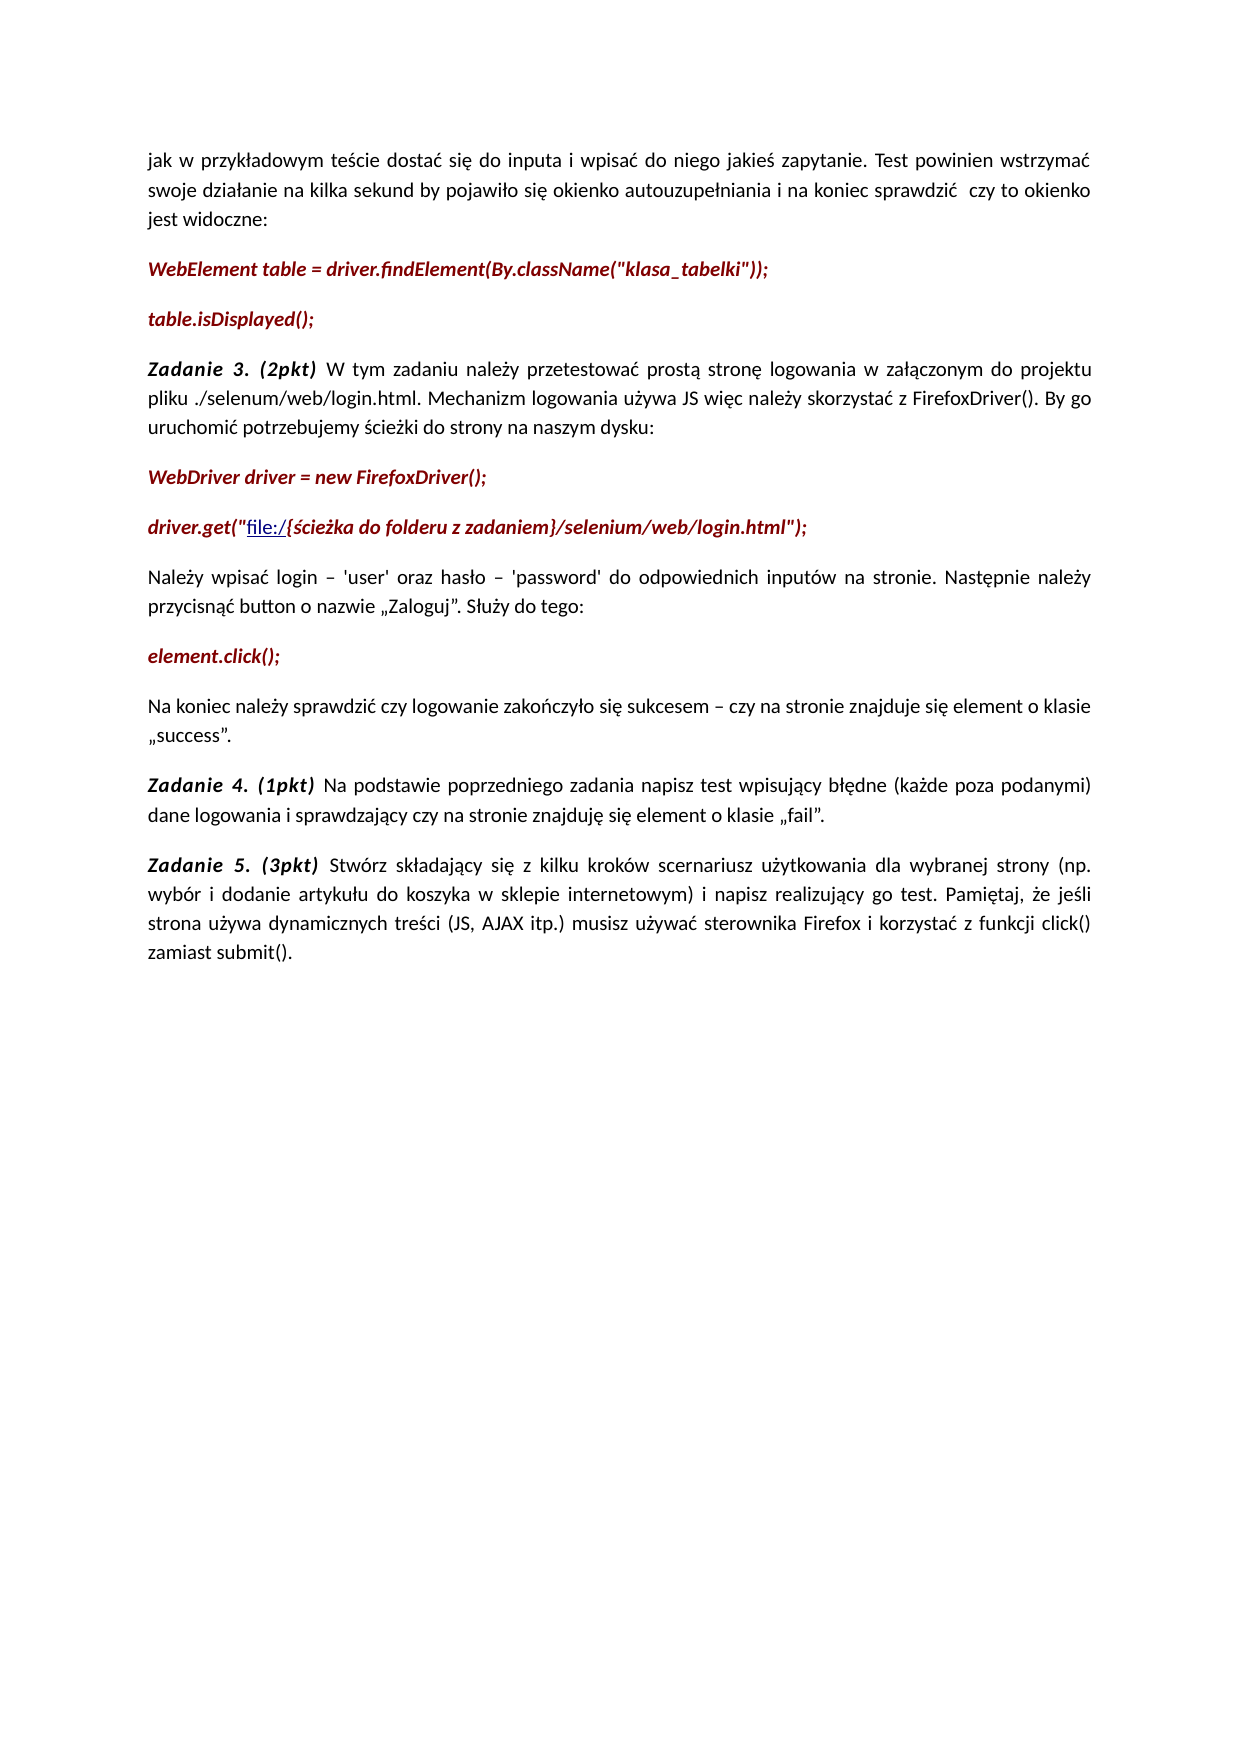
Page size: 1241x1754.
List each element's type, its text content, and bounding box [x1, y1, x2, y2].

text Na koniec należy sprawdzić czy logowanie zakończyło się sukcesem – czy na stronie znajduje się element o klasie „success”. [148, 693, 1093, 748]
text jak w przykładowym teście dostać się do inputa i wpisać do niego jakieś zapytanie. Test powinien wstrzymać swoje działanie na kilka sekund by pojawiło się okienko autouzupełniania i na koniec sprawdzić czy to okienko jest widoczne: [148, 148, 1093, 231]
text Zadanie 5. (3pkt) Stwórz składający się z kilku kroków scernariusz użytkowania dla wybranej strony (np. wybór i dodanie artykułu do koszyka w sklepie internetowym) i napisz realizujący go test. Pamiętaj, że jeśli strona używa dynamicznych treści (JS, AJAX itp.) musisz używać sterownika Firefox i korzystać z funkcji click() zamiast submit(). [148, 852, 1093, 965]
text table.isDisplayed(); [148, 306, 1093, 331]
text WebElement table = driver.findElement(By.className("klasa_tabelki")); [148, 256, 1093, 281]
text Należy wpisać login – 'user' oraz hasło – 'password' do odpowiednich inputów na stronie. Następnie należy przycisnąć button o nazwie „Zaloguj”. Służy do tego: [148, 564, 1093, 619]
text driver.get("file:/{ścieżka do folderu z zadaniem}/selenium/web/login.html"); [148, 514, 1093, 540]
text element.click(); [148, 643, 1093, 669]
text Zadanie 3. (2pkt) W tym zadaniu należy przetestować prostą stronę logowania w załączonym do projektu pliku ./selenum/web/login.html. Mechanizm logowania używa JS więc należy skorzystać z FirefoxDriver(). By go uruchomić potrzebujemy ścieżki do strony na naszym dysku: [148, 356, 1093, 440]
text WebDriver driver = new FirefoxDriver(); [148, 464, 1093, 490]
text Zadanie 4. (1pkt) Na podstawie poprzedniego zadania napisz test wpisujący błędne (każde poza podanymi) dane logowania i sprawdzający czy na stronie znajduję się element o klasie „fail”. [148, 773, 1093, 827]
